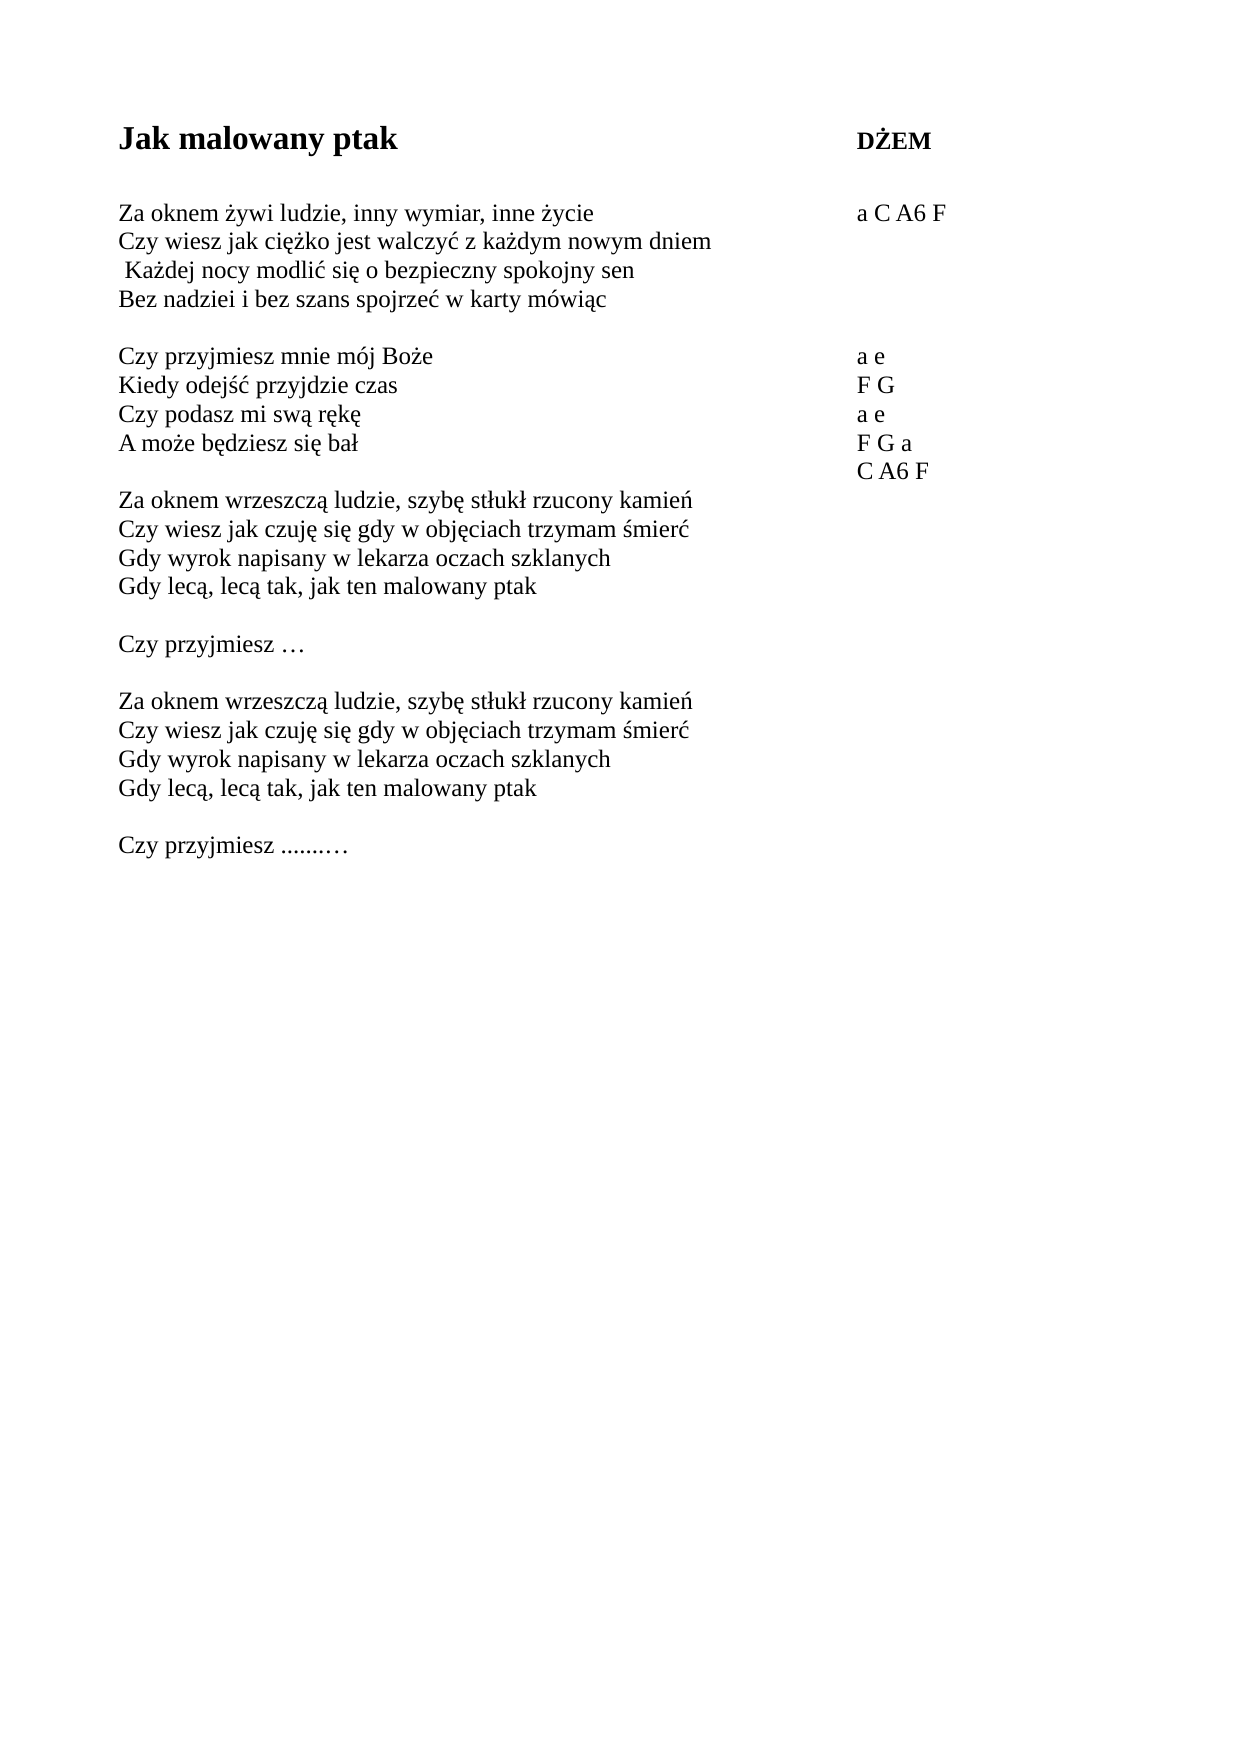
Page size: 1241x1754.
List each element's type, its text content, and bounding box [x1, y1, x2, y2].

text Czy wiesz jak ciężko jest walczyć z każdym nowym dniem [118, 226, 1122, 255]
text A może będziesz się bał F G a [118, 428, 1122, 456]
text Bez nadziei i bez szans spojrzeć w karty mówiąc [118, 284, 1122, 313]
text Czy wiesz jak czuję się gdy w objęciach trzymam śmierć [118, 514, 1122, 543]
text Czy przyjmiesz mnie mój Boże a e [118, 341, 1122, 370]
text Gdy lecą, lecą tak, jak ten malowany ptak [118, 773, 1122, 801]
text Czy przyjmiesz .......… [118, 830, 1122, 859]
text Każdej nocy modlić się o bezpieczny spokojny sen [118, 255, 1122, 284]
text C A6 F [118, 456, 1122, 485]
text Za oknem wrzeszczą ludzie, szybę stłukł rzucony kamień [118, 485, 1122, 514]
subtitle Jak malowany ptak DŻEM [118, 118, 1122, 156]
text Za oknem żywi ludzie, inny wymiar, inne życie a C A6 F [118, 198, 1122, 226]
text Gdy wyrok napisany w lekarza oczach szklanych [118, 744, 1122, 773]
text Czy podasz mi swą rękę a e [118, 399, 1122, 428]
text Za oknem wrzeszczą ludzie, szybę stłukł rzucony kamień [118, 686, 1122, 715]
text Czy wiesz jak czuję się gdy w objęciach trzymam śmierć [118, 715, 1122, 744]
text Gdy lecą, lecą tak, jak ten malowany ptak [118, 571, 1122, 600]
text Gdy wyrok napisany w lekarza oczach szklanych [118, 543, 1122, 571]
text Kiedy odejść przyjdzie czas F G [118, 370, 1122, 399]
text Czy przyjmiesz … [118, 629, 1122, 658]
